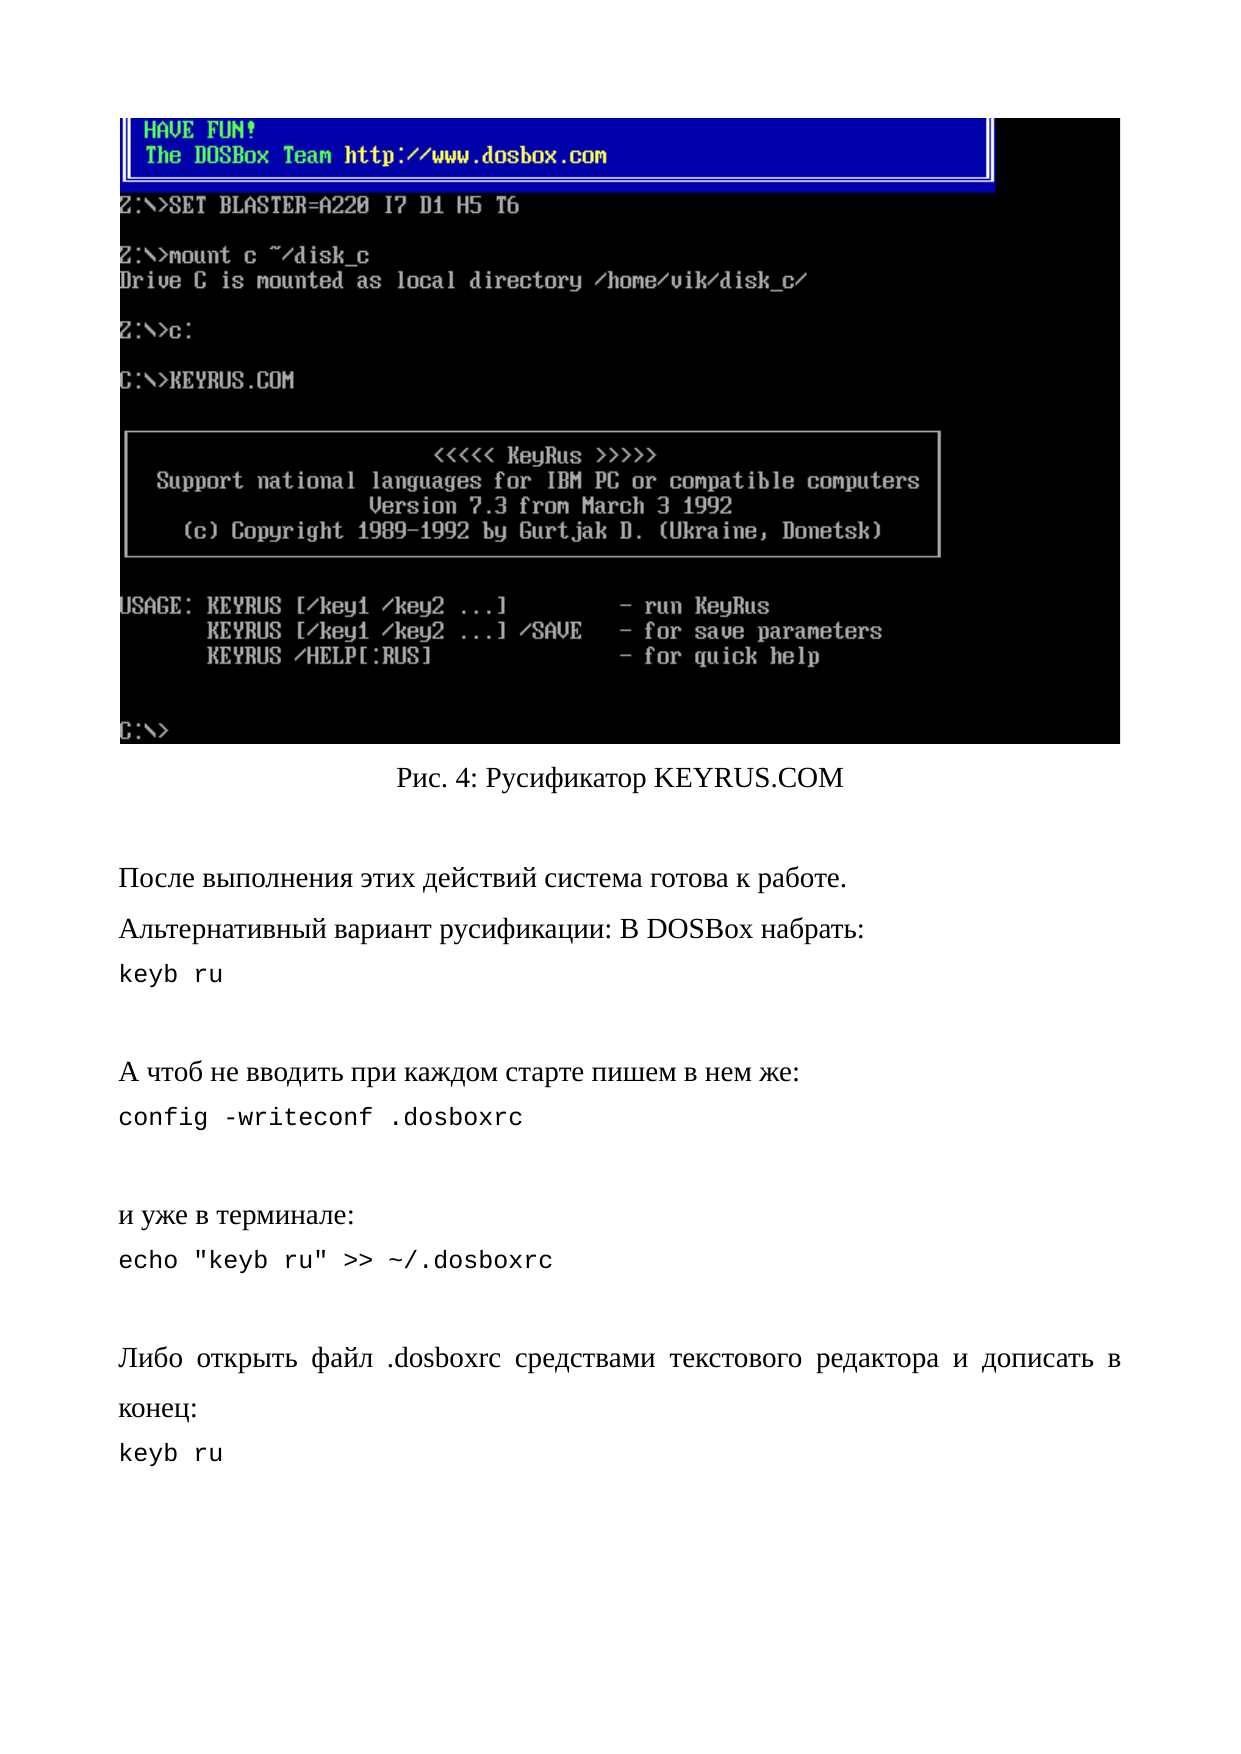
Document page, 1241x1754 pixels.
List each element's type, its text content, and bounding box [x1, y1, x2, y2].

text А чтоб не вводить при каждом старте пишем в нем же: [118, 1054, 1122, 1087]
text config -writeconf .dosboxrc [118, 1104, 1122, 1133]
text После выполнения этих действий система готова к работе. [118, 861, 1122, 894]
text keyb ru [118, 961, 1122, 989]
text Либо открыть файл .dosboxrc средствами текстового редактора и дописать в конец: [118, 1340, 1122, 1424]
text и уже в терминале: [118, 1197, 1122, 1231]
picture [120, 118, 1121, 744]
text echo "keyb ru" >> ~/.dosboxrc [118, 1247, 1122, 1276]
text Рис. 4: Русификатор KEYRUS.COM [118, 118, 1122, 793]
text keyb ru [118, 1441, 1122, 1469]
text Альтернативный вариант русификации: В DOSBox набрать: [118, 911, 1122, 944]
